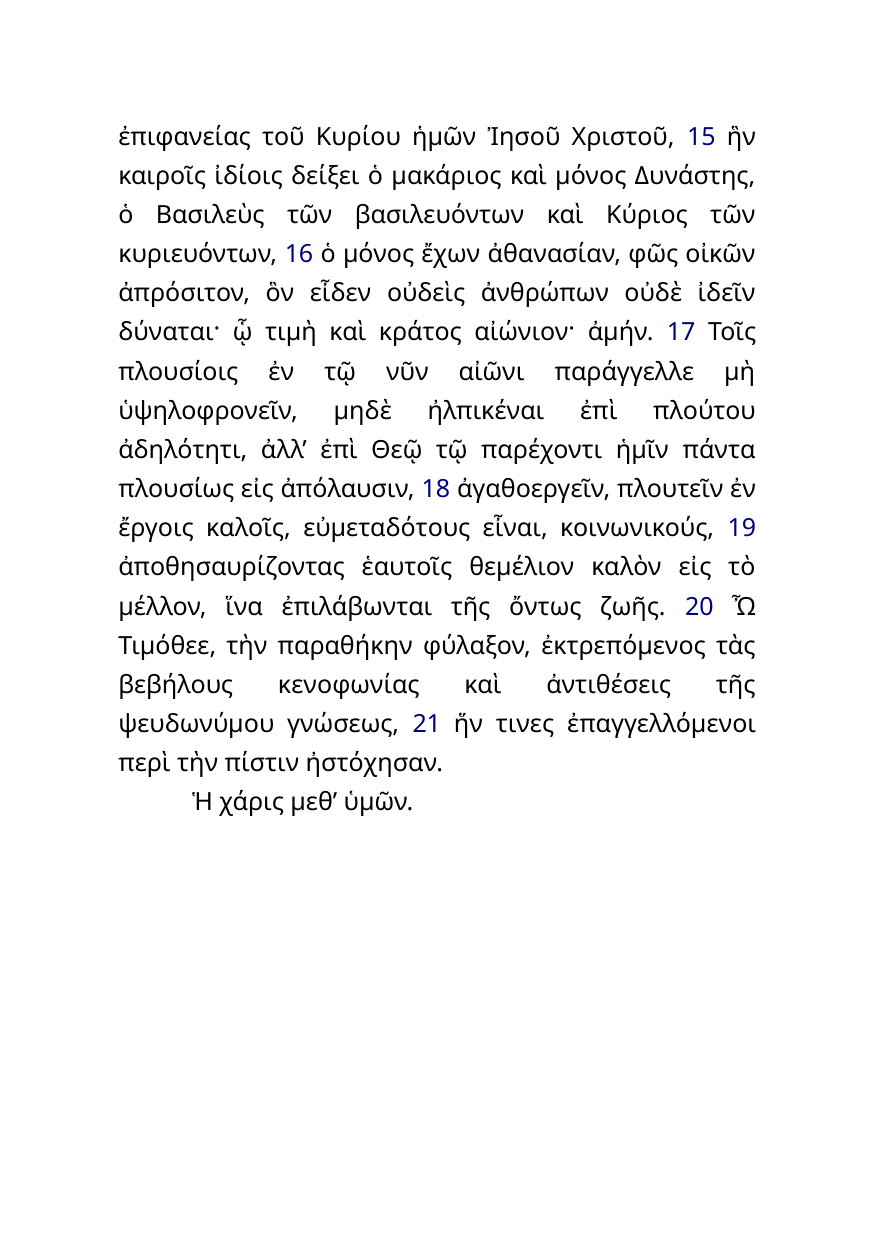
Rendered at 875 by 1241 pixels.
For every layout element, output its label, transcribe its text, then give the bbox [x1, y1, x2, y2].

text ἐπιφανείας τοῦ Κυρίου ἡμῶν Ἰησοῦ Χριστοῦ, 15 ἣν καιροῖς ἰδίοις δείξει ὁ μακάριος καὶ μόνος Δυνάστης, ὁ Βασιλεὺς τῶν βασιλευόντων καὶ Κύριος τῶν κυριευόντων, 16 ὁ μόνος ἔχων ἀθανασίαν, φῶς οἰκῶν ἀπρόσιτον, ὃν εἶδεν οὐδεὶς ἀνθρώπων οὐδὲ ἰδεῖν δύναται· ᾧ τιμὴ καὶ κράτος αἰώνιον· ἀμήν. 17 Τοῖς πλουσίοις ἐν τῷ νῦν αἰῶνι παράγγελλε μὴ ὑψηλοφρονεῖν, μηδὲ ἠλπικέναι ἐπὶ πλούτου ἀδηλότητι, ἀλλ’ ἐπὶ Θεῷ τῷ παρέχοντι ἡμῖν πάντα πλουσίως εἰς ἀπόλαυσιν, 18 ἀγαθοεργεῖν, πλουτεῖν ἐν ἔργοις καλοῖς, εὐμεταδότους εἶναι, κοινωνικούς, 19 ἀποθησαυρίζοντας ἑαυτοῖς θεμέλιον καλὸν εἰς τὸ μέλλον, ἵνα ἐπιλάβωνται τῆς ὄντως ζωῆς. 20 Ὦ Τιμόθεε, τὴν παραθήκην φύλαξον, ἐκτρεπόμενος τὰς βεβήλους κενοφωνίας καὶ ἀντιθέσεις τῆς ψευδωνύμου γνώσεως, 21 ἥν τινες ἐπαγγελλόμενοι περὶ τὴν πίστιν ἠστόχησαν. [118, 118, 756, 779]
text Ἡ χάρις μεθ’ ὑμῶν. [118, 784, 756, 818]
